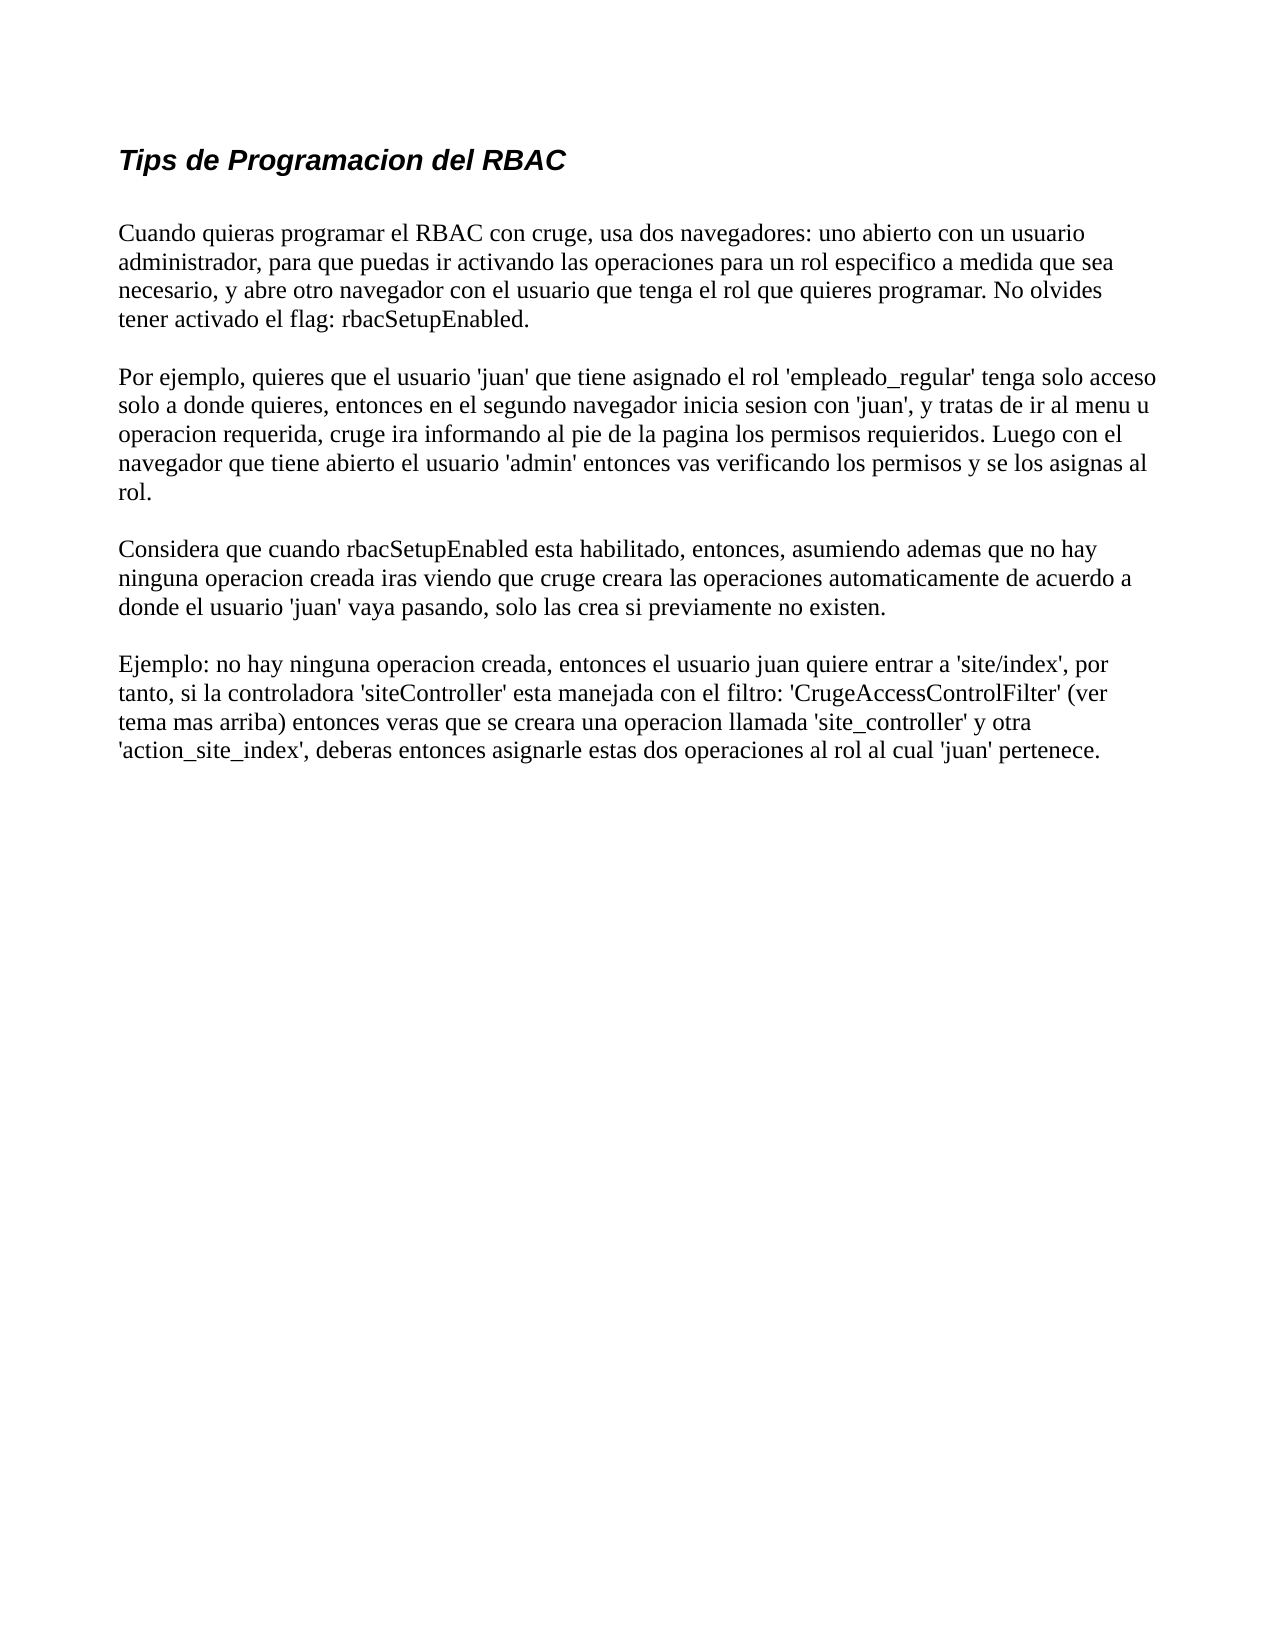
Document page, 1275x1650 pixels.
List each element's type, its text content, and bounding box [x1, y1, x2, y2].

text Cuando quieras programar el RBAC con cruge, usa dos navegadores: uno abierto con un usuario administrador, para que puedas ir activando las operaciones para un rol especifico a medida que sea necesario, y abre otro navegador con el usuario que tenga el rol que quieres programar. No olvides tener activado el flag: rbacSetupEnabled. [118, 218, 1157, 333]
text Por ejemplo, quieres que el usuario 'juan' que tiene asignado el rol 'empleado_regular' tenga solo acceso [118, 362, 1157, 390]
subtitle Tips de Programacion del RBAC [118, 143, 1157, 177]
text Ejemplo: no hay ninguna operacion creada, entonces el usuario juan quiere entrar a 'site/index', por tanto, si la controladora 'siteController' esta manejada con el filtro: 'CrugeAccessControlFilter' (ver tema mas arriba) entonces veras que se creara una operacion llamada 'site_controller' y otra 'action_site_index', deberas entonces asignarle estas dos operaciones al rol al cual 'juan' pertenece. [118, 649, 1157, 764]
text Considera que cuando rbacSetupEnabled esta habilitado, entonces, asumiendo ademas que no hay ninguna operacion creada iras viendo que cruge creara las operaciones automaticamente de acuerdo a donde el usuario 'juan' vaya pasando, solo las crea si previamente no existen. [118, 534, 1157, 620]
text solo a donde quieres, entonces en el segundo navegador inicia sesion con 'juan', y tratas de ir al menu u operacion requerida, cruge ira informando al pie de la pagina los permisos requieridos. Luego con el navegador que tiene abierto el usuario 'admin' entonces vas verificando los permisos y se los asignas al rol. [118, 390, 1157, 505]
